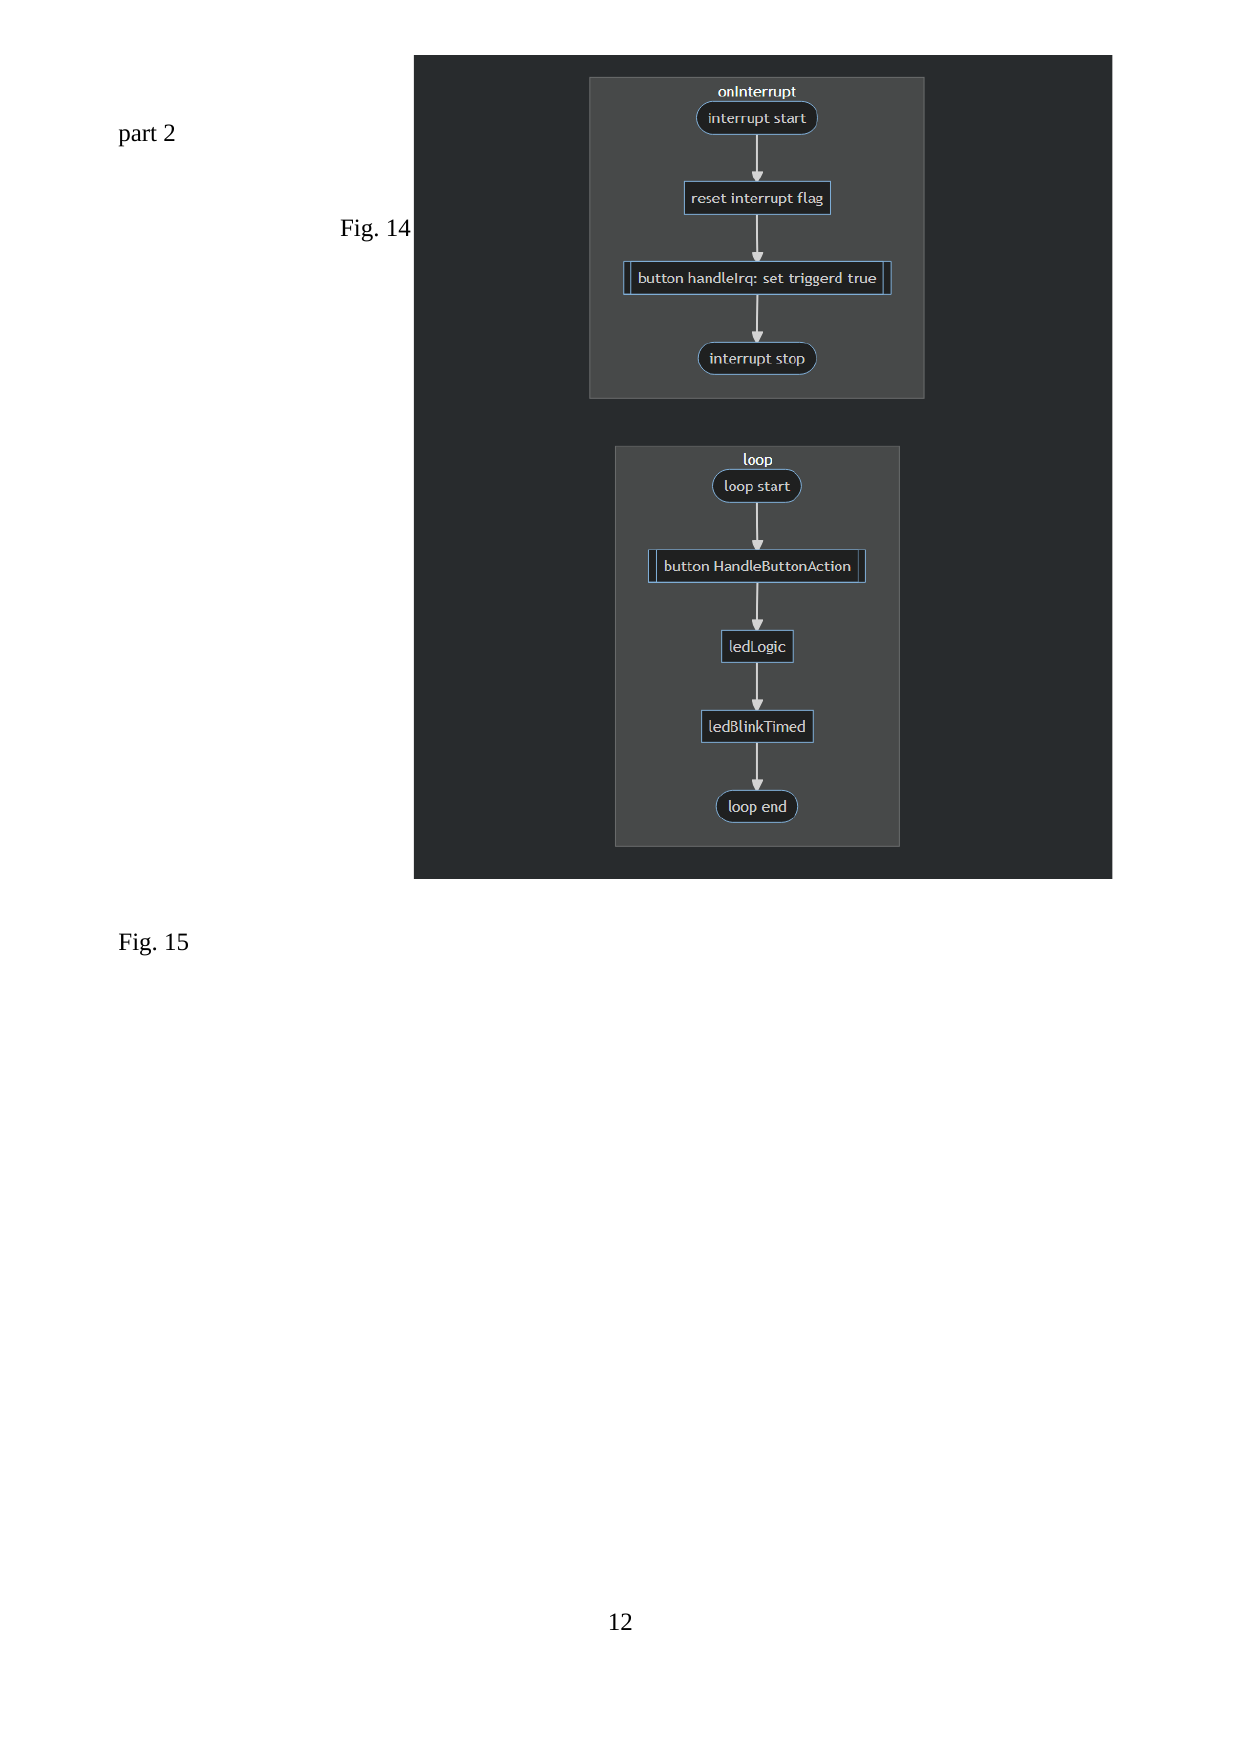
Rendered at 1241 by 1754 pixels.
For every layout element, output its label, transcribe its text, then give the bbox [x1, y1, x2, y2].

text [1113, 213, 1122, 242]
picture [413, 55, 1113, 879]
text [1113, 118, 1122, 147]
text part 2 [118, 118, 413, 147]
text Fig. 15 [118, 927, 1122, 956]
text Fig. 14 [118, 213, 413, 242]
